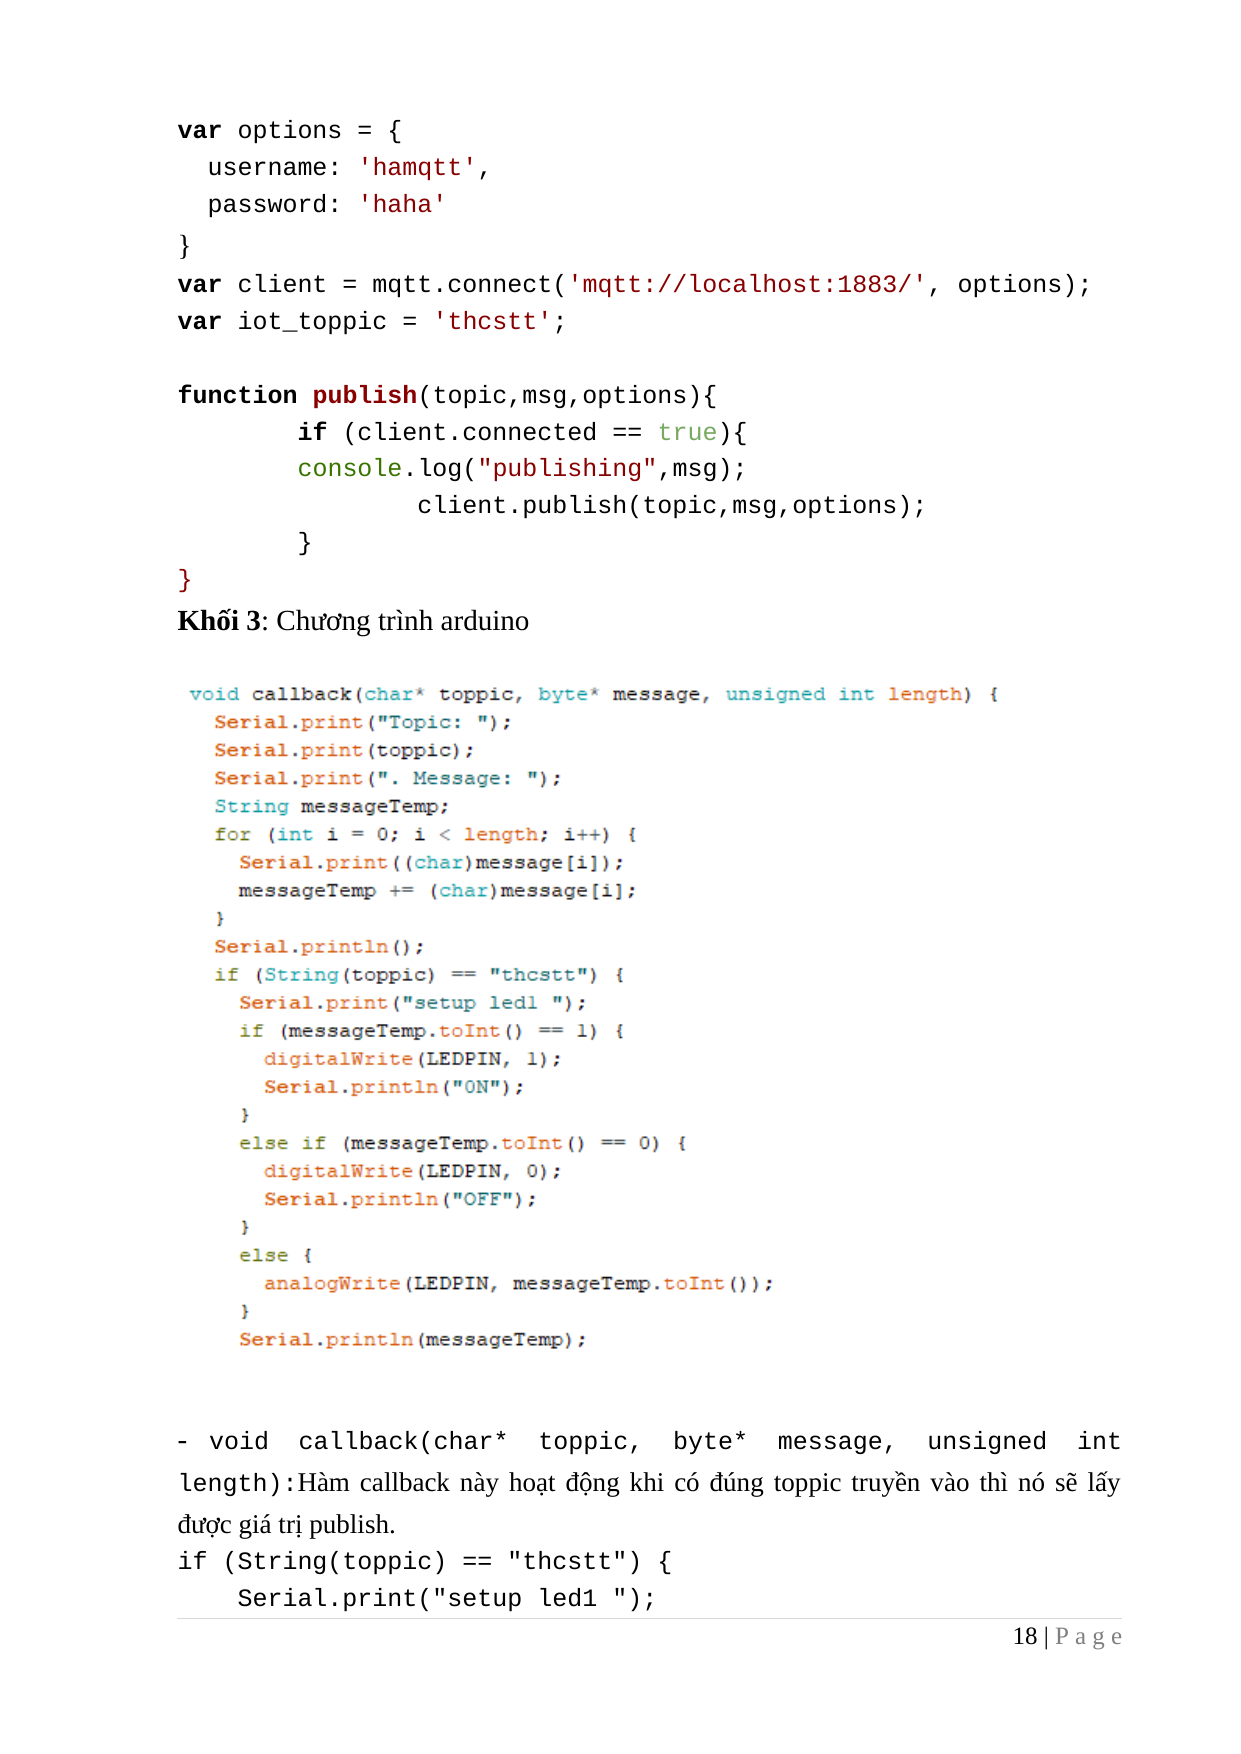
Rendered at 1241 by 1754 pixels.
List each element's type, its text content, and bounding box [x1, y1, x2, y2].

text - void callback(char* toppic, byte* message, unsigned int length):Hàm callback này hoạt động khi có đúng toppic truyền vào thì nó sẽ lấy được giá trị publish. [177, 1422, 1122, 1539]
text console.log("publishing",msg); [252, 456, 1122, 484]
text var options = { [177, 118, 1122, 146]
text username: 'hamqtt', [177, 155, 1122, 183]
text if (client.connected == true){ [177, 419, 1122, 447]
text var client = mqtt.connect('mqtt://localhost:1883/', options); [177, 272, 1122, 300]
picture [177, 680, 1122, 1380]
text password: 'haha' [177, 192, 1122, 220]
text var iot_toppic = 'thcstt'; [177, 309, 1122, 337]
text Serial.print("setup led1 "); [177, 1586, 1122, 1614]
text function publish(topic,msg,options){ [177, 382, 1122, 411]
text client.publish(topic,msg,options); [177, 493, 1122, 521]
text } [177, 228, 1122, 262]
text Khối 3: Chương trình arduino [177, 603, 1122, 636]
text if (String(toppic) == "thcstt") { [177, 1549, 1122, 1577]
text } [177, 529, 1122, 558]
text } [177, 566, 1122, 594]
